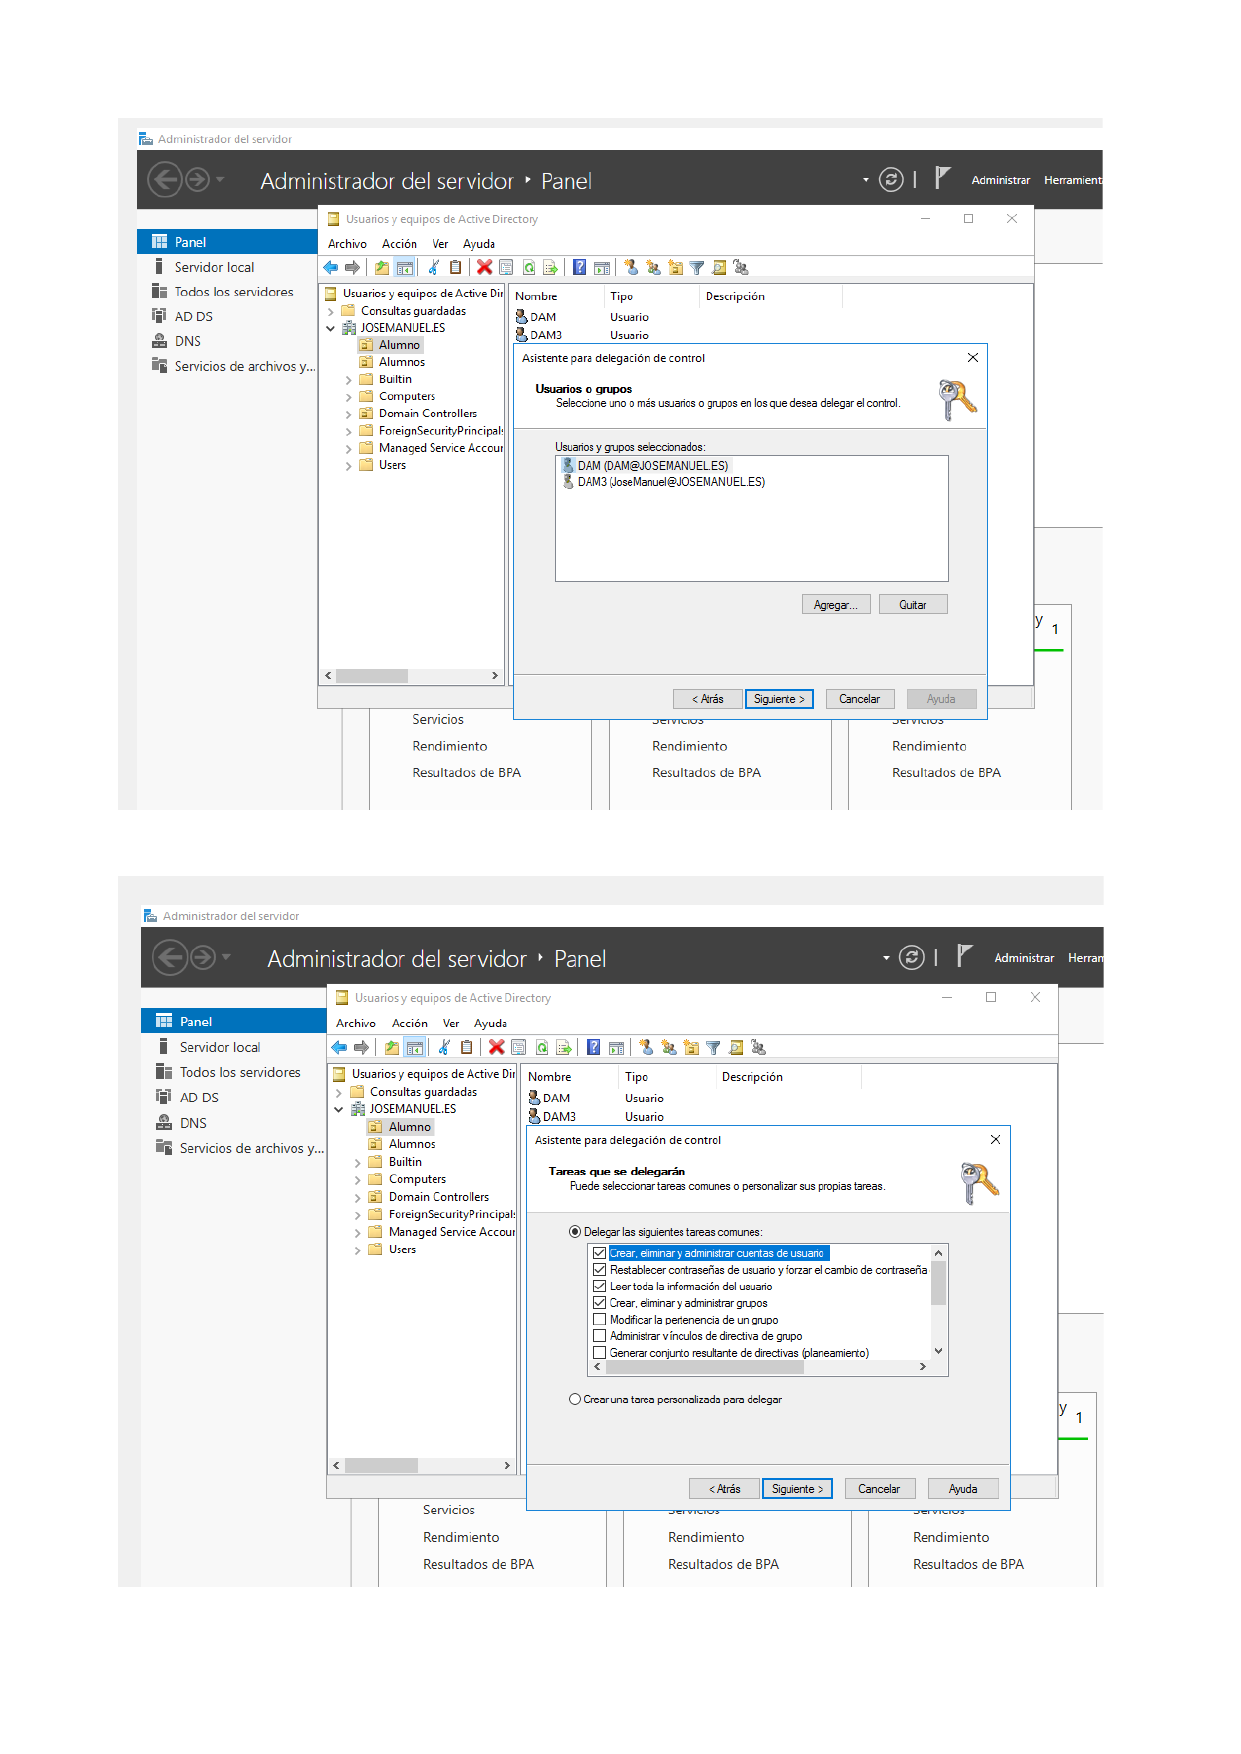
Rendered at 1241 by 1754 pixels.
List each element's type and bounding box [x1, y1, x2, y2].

picture [118, 118, 1103, 810]
picture [118, 876, 1104, 1587]
